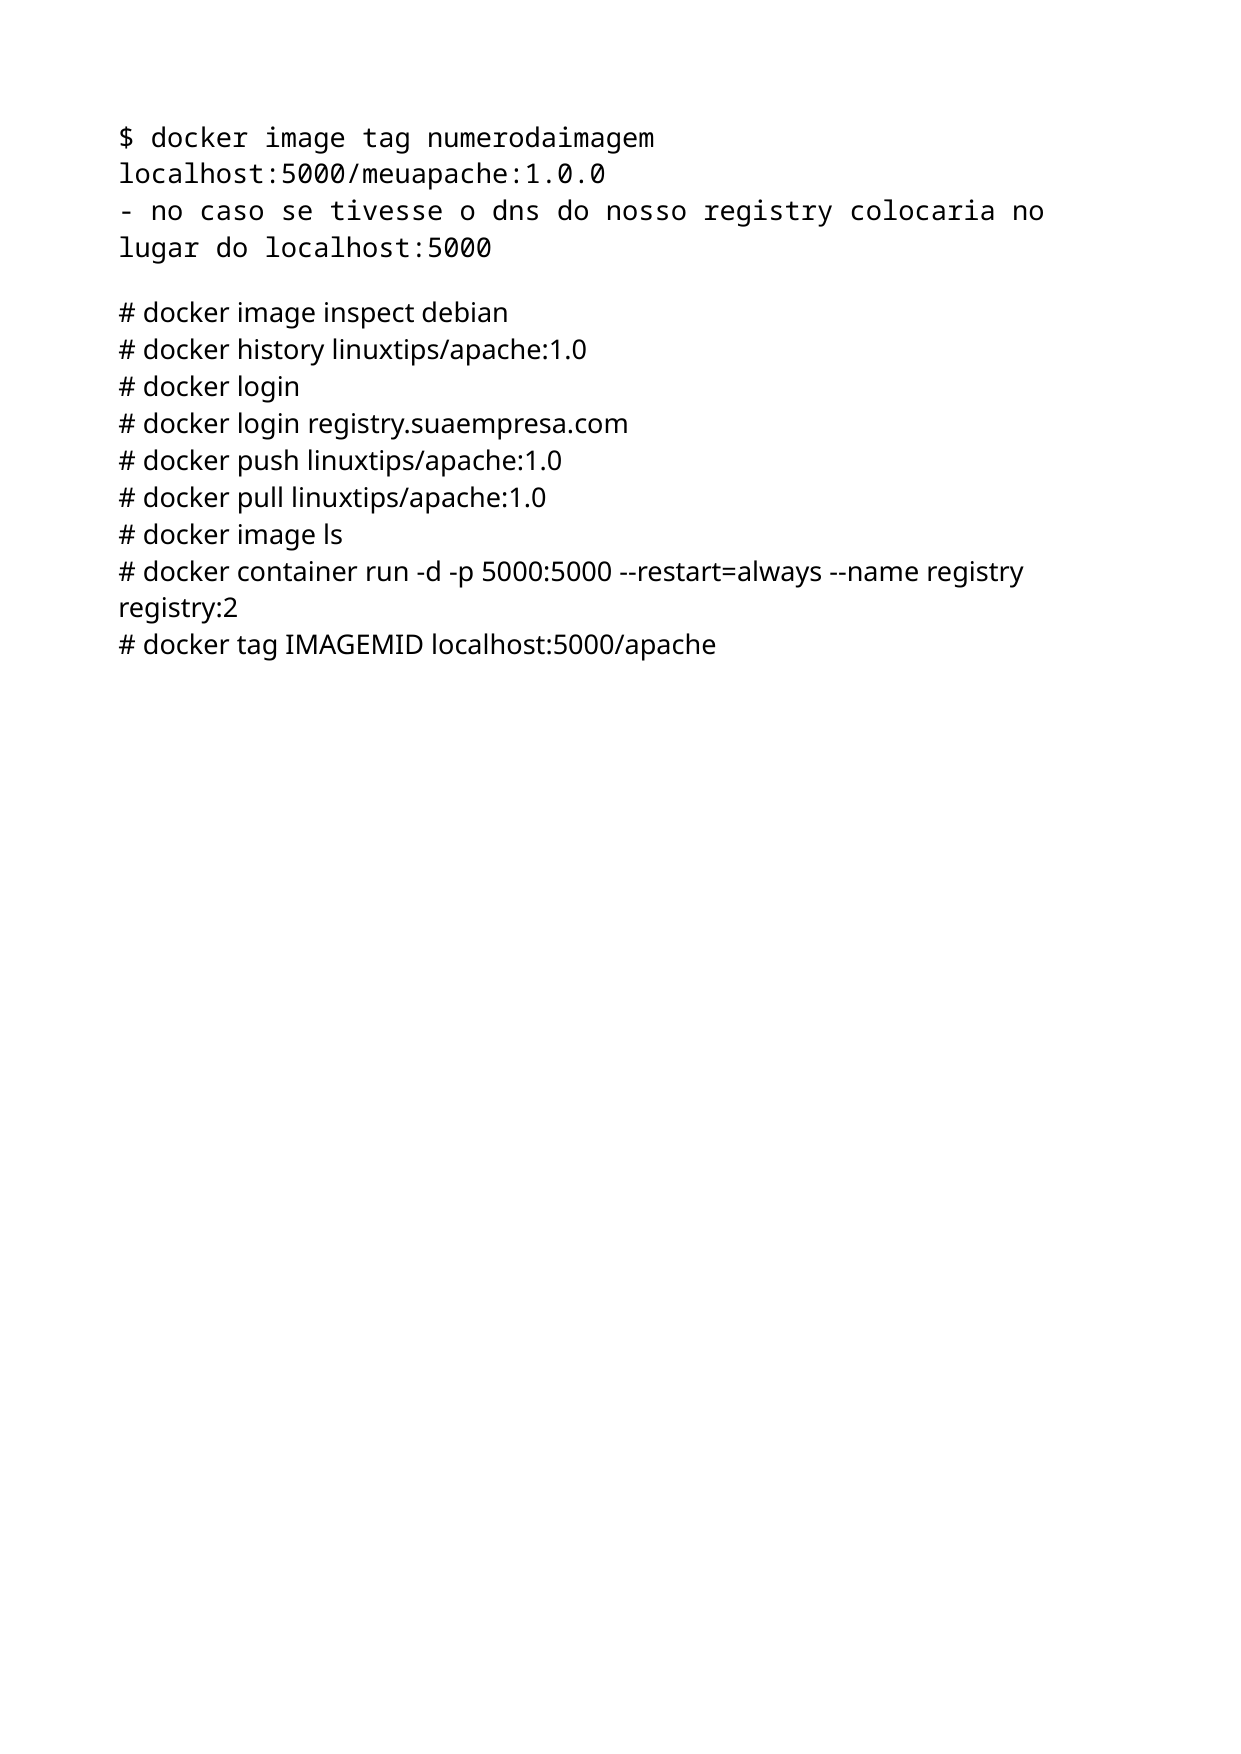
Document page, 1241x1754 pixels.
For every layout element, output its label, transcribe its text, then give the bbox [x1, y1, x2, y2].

text # docker push linuxtips/apache:1.0 [118, 441, 1122, 478]
text # docker history linuxtips/apache:1.0 [118, 331, 1122, 368]
text # docker image inspect debian [118, 294, 1122, 331]
text # docker login [118, 368, 1122, 404]
text $ docker image tag numerodaimagem localhost:5000/meuapache:1.0.0 [118, 118, 1122, 192]
text # docker image ls [118, 515, 1122, 552]
text # docker tag IMAGEMID localhost:5000/apache [118, 626, 1122, 663]
text - no caso se tivesse o dns do nosso registry colocaria no lugar do localhost:5000 [118, 192, 1122, 266]
text # docker pull linuxtips/apache:1.0 [118, 478, 1122, 515]
text # docker login registry.suaempresa.com [118, 404, 1122, 441]
text # docker container run -d -p 5000:5000 --restart=always --name registry registry:2 [118, 552, 1122, 626]
